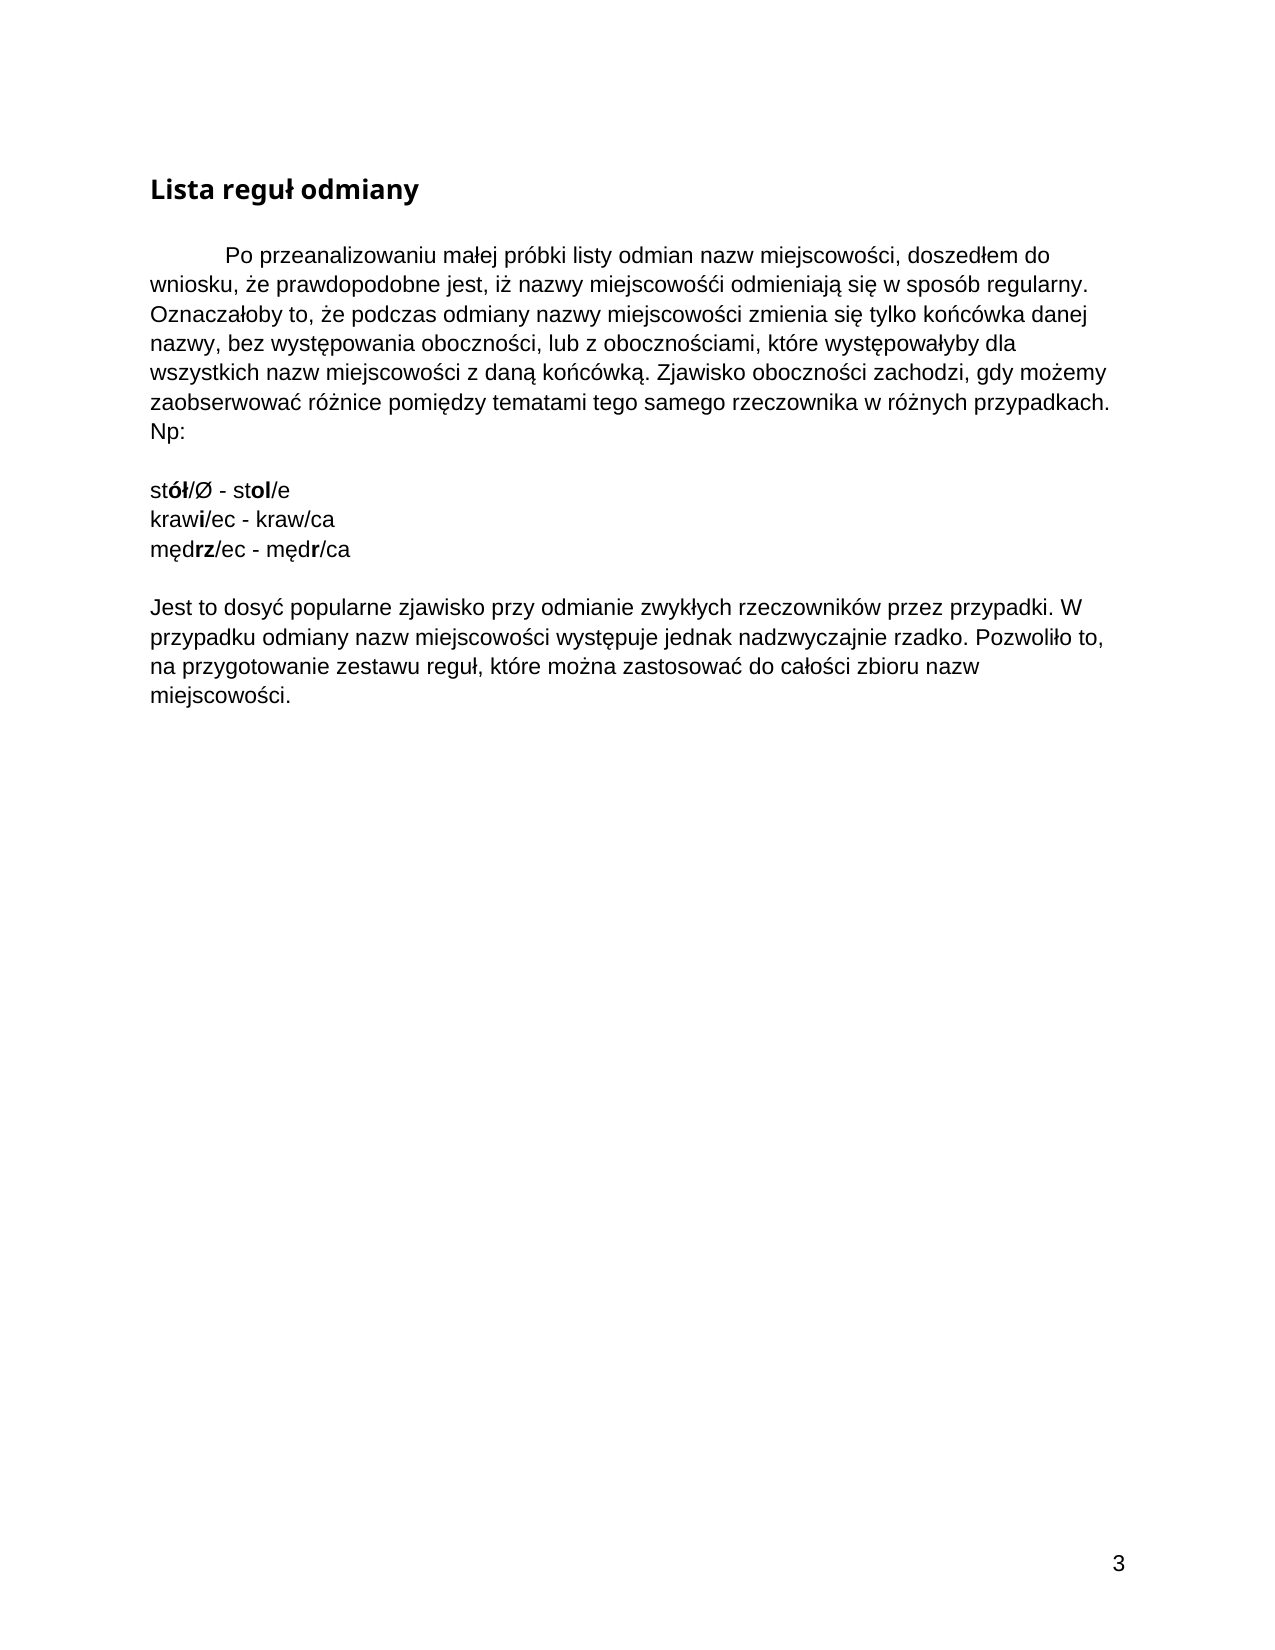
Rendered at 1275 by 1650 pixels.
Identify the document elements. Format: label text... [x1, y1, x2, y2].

text mędrz/ec - mędr/ca [150, 536, 1125, 562]
text stół/Ø - stol/e [150, 478, 1125, 503]
text Po przeanalizowaniu małej próbki listy odmian nazw miejscowości, doszedłem do wniosku, że prawdopodobne jest, iż nazwy miejscowośći odmieniają się w sposób regularny. Oznaczałoby to, że podczas odmiany nazwy miejscowości zmienia się tylko końcówka danej nazwy, bez występowania oboczności, lub z obocznościami, które występowałyby dla wszystkich nazw miejscowości z daną końcówką. Zjawisko oboczności zachodzi, gdy możemy zaobserwować różnice pomiędzy tematami tego samego rzeczownika w różnych przypadkach. Np: [150, 243, 1125, 444]
text Jest to dosyć popularne zjawisko przy odmianie zwykłych rzeczowników przez przypadki. W przypadku odmiany nazw miejscowości występuje jednak nadzwyczajnie rzadko. Pozwoliło to, na przygotowanie zestawu reguł, które można zastosować do całości zbioru nazw miejscowości. [150, 595, 1125, 709]
subtitle Lista reguł odmiany [150, 171, 1125, 208]
text krawi/ec - kraw/ca [150, 507, 1125, 533]
